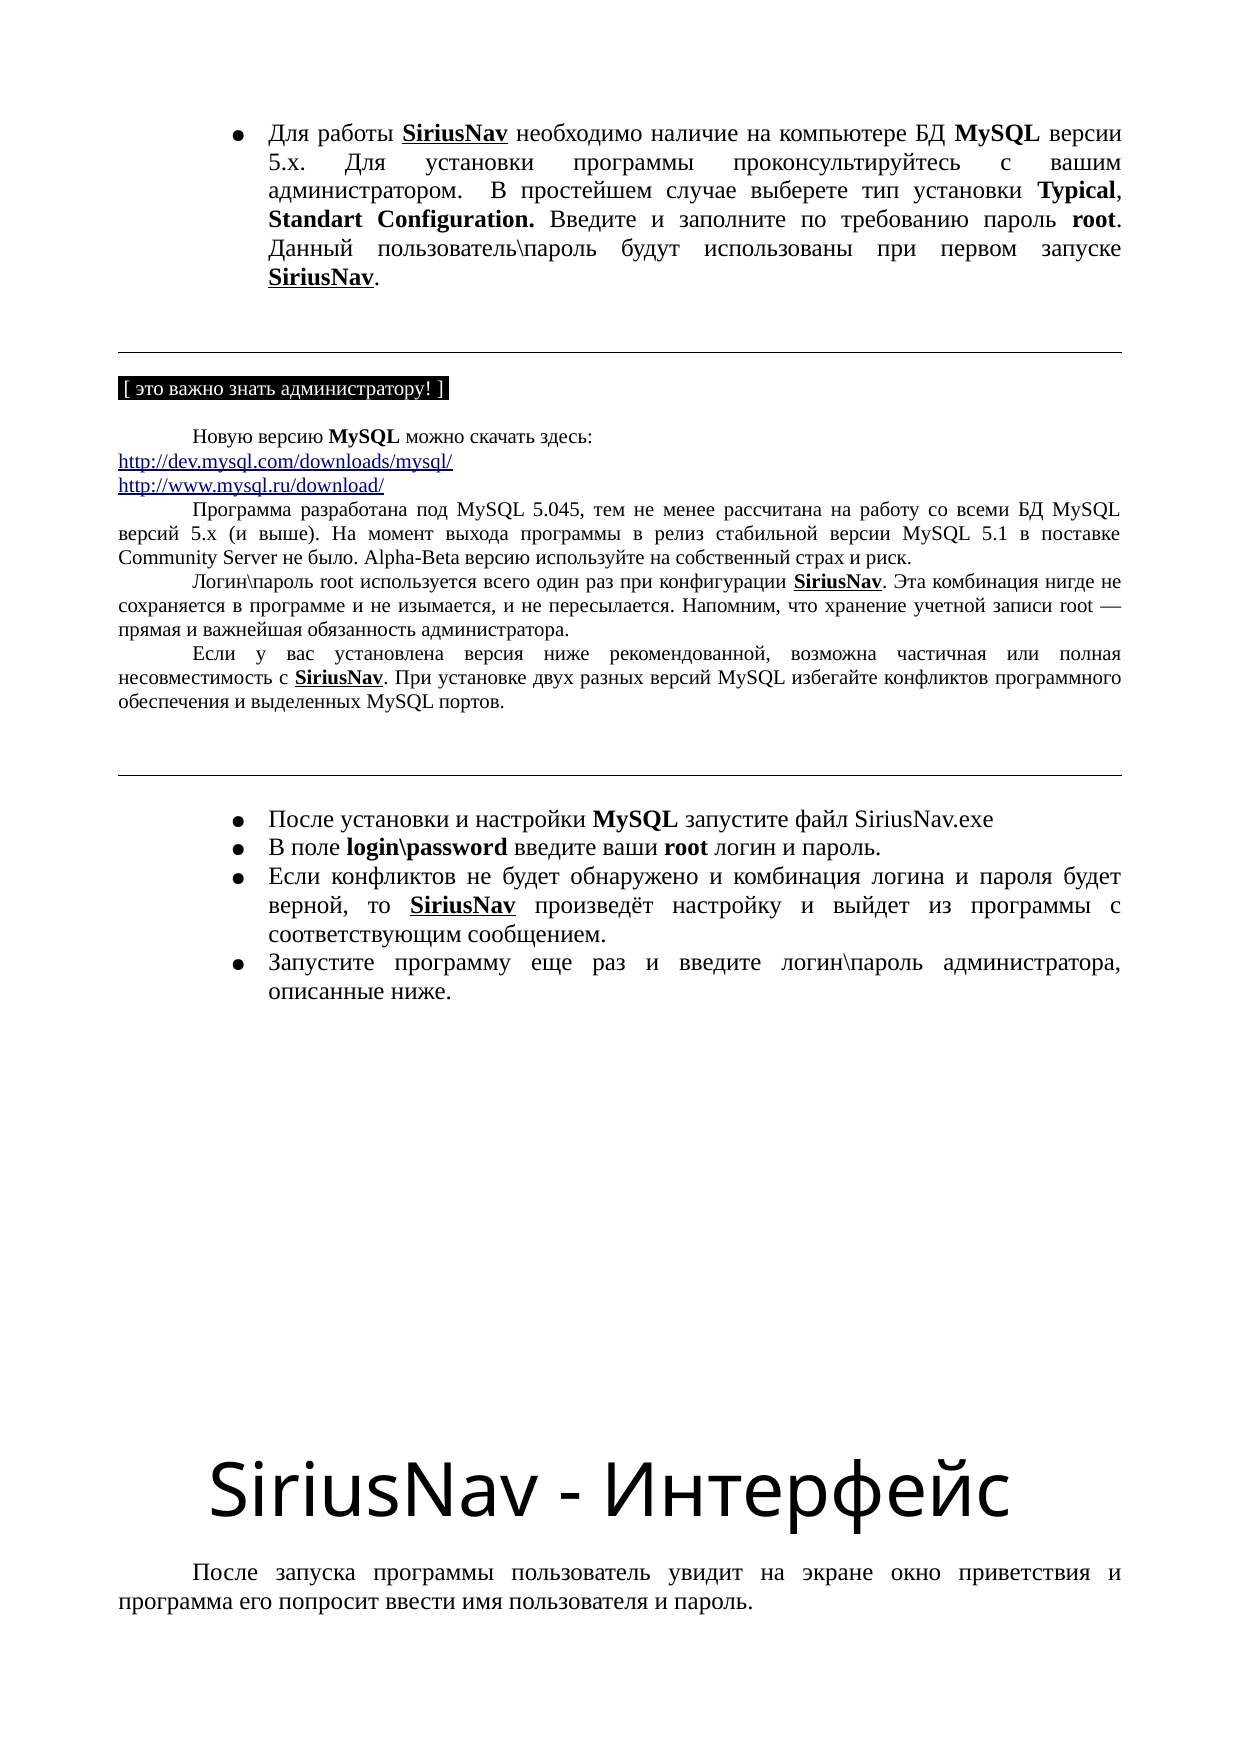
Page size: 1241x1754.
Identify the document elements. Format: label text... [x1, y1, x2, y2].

list Для работы SiriusNav необходимо наличие на компьютере БД MySQL версии 5.х. Для установки программы проконсультируйтесь с вашим администратором. В простейшем случае выберете тип установки Typical, Standart Configuration. Введите и заполните по требованию пароль root. Данный пользователь\пароль будут использованы при первом запуске SiriusNav. [231, 118, 1122, 291]
text Логин\пароль root используется всего один раз при конфигурации SiriusNav. Эта комбинация нигде не сохраняется в программе и не изымается, и не пересылается. Напомним, что хранение учетной записи root — прямая и важнейшая обязанность администратора. [118, 569, 1122, 641]
text Новую версию MySQL можно скачать здесь: [118, 424, 1122, 448]
text [ это важно знать администратору! ] [118, 376, 1122, 400]
text SiriusNav - Интерфейс [118, 1436, 1122, 1538]
list Запустите программу еще раз и введите логин\пароль администратора, описанные ниже. [231, 947, 1122, 1005]
list Если конфликтов не будет обнаружено и комбинация логина и пароля будет верной, то SiriusNav произведёт настройку и выйдет из программы с соответствующим сообщением. [231, 861, 1122, 947]
list После установки и настройки MySQL запустите файл SiriusNav.exe [231, 804, 1122, 832]
list В поле login\password введите ваши root логин и пароль. [231, 832, 1122, 861]
text http://dev.mysql.com/downloads/mysql/ [118, 448, 1122, 473]
text После запуска программы пользователь увидит на экране окно приветствия и программа его попросит ввести имя пользователя и пароль. [118, 1557, 1122, 1615]
text Программа разработана под MySQL 5.045, тем не менее рассчитана на работу со всеми БД MySQL версий 5.x (и выше). На момент выхода программы в релиз стабильной версии MySQL 5.1 в поставке Community Server не было. Alpha-Beta версию используйте на собственный страх и риск. [118, 497, 1122, 569]
text Если у вас установлена версия ниже рекомендованной, возможна частичная или полная несовместимость с SiriusNav. При установке двух разных версий MySQL избегайте конфликтов программного обеспечения и выделенных MySQL портов. [118, 641, 1122, 713]
text http://www.mysql.ru/download/ [118, 473, 1122, 497]
